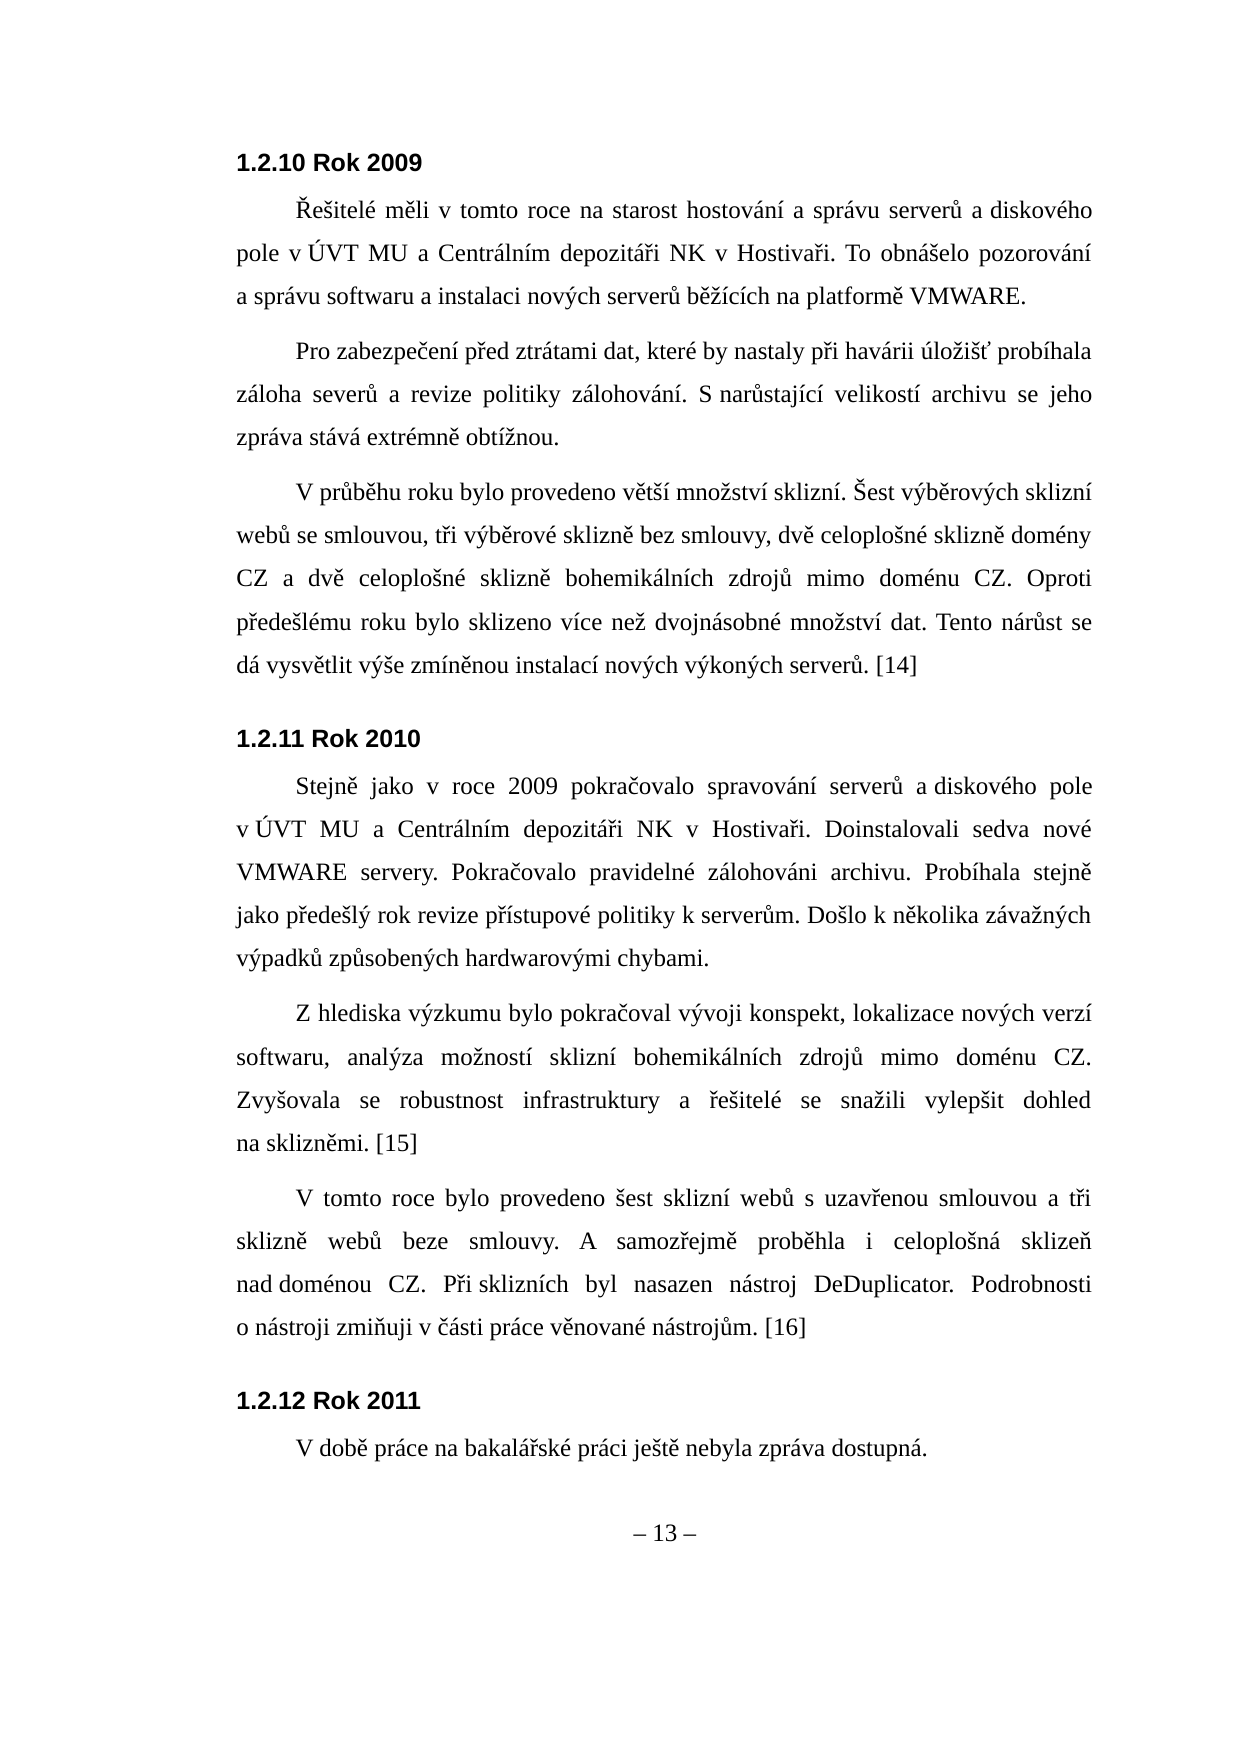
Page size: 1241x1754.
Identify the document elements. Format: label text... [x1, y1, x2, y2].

text Řešitelé měli v tomto roce na starost hostování a správu serverů a diskového pole v ÚVT MU a Centrálním depozitáři NK v Hostivaři. To obnášelo pozorování a správu softwaru a instalaci nových serverů běžících na platformě VMWARE. [236, 195, 1093, 310]
subtitle 1.2.10 Rok 2009 [236, 148, 1093, 176]
text V tomto roce bylo provedeno šest sklizní webů s uzavřenou smlouvou a tři sklizně webů beze smlouvy. A samozřejmě proběhla i celoplošná sklizeň nad doménou CZ. Při sklizních byl nasazen nástroj DeDuplicator. Podrobnosti o nástroji zmiňuji v části práce věnované nástrojům. [16] [236, 1183, 1093, 1341]
subtitle 1.2.12 Rok 2011 [236, 1386, 1093, 1415]
text V době práce na bakalářské práci ještě nebyla zpráva dostupná. [236, 1433, 1093, 1462]
text Stejně jako v roce 2009 pokračovalo spravování serverů a diskového pole v ÚVT MU a Centrálním depozitáři NK v Hostivaři. Doinstalovali sedva nové VMWARE servery. Pokračovalo pravidelné zálohováni archivu. Probíhala stejně jako předešlý rok revize přístupové politiky k serverům. Došlo k několika závažných výpadků způsobených hardwarovými chybami. [236, 771, 1093, 972]
text Pro zabezpečení před ztrátami dat, které by nastaly při havárii úložišť probíhala záloha severů a revize politiky zálohování. S narůstající velikostí archivu se jeho zpráva stává extrémně obtížnou. [236, 336, 1093, 451]
text Z hlediska výzkumu bylo pokračoval vývoji konspekt, lokalizace nových verzí softwaru, analýza možností sklizní bohemikálních zdrojů mimo doménu CZ. Zvyšovala se robustnost infrastruktury a řešitelé se snažili vylepšit dohled na sklizněmi. [15] [236, 998, 1093, 1157]
subtitle 1.2.11 Rok 2010 [236, 724, 1093, 753]
text V průběhu roku bylo provedeno větší množství sklizní. Šest výběrových sklizní webů se smlouvou, tři výběrové sklizně bez smlouvy, dvě celoplošné sklizně domény CZ a dvě celoplošné sklizně bohemikálních zdrojů mimo doménu CZ. Oproti předešlému roku bylo sklizeno více než dvojnásobné množství dat. Tento nárůst se dá vysvětlit výše zmíněnou instalací nových výkoných serverů. [14] [236, 477, 1093, 678]
